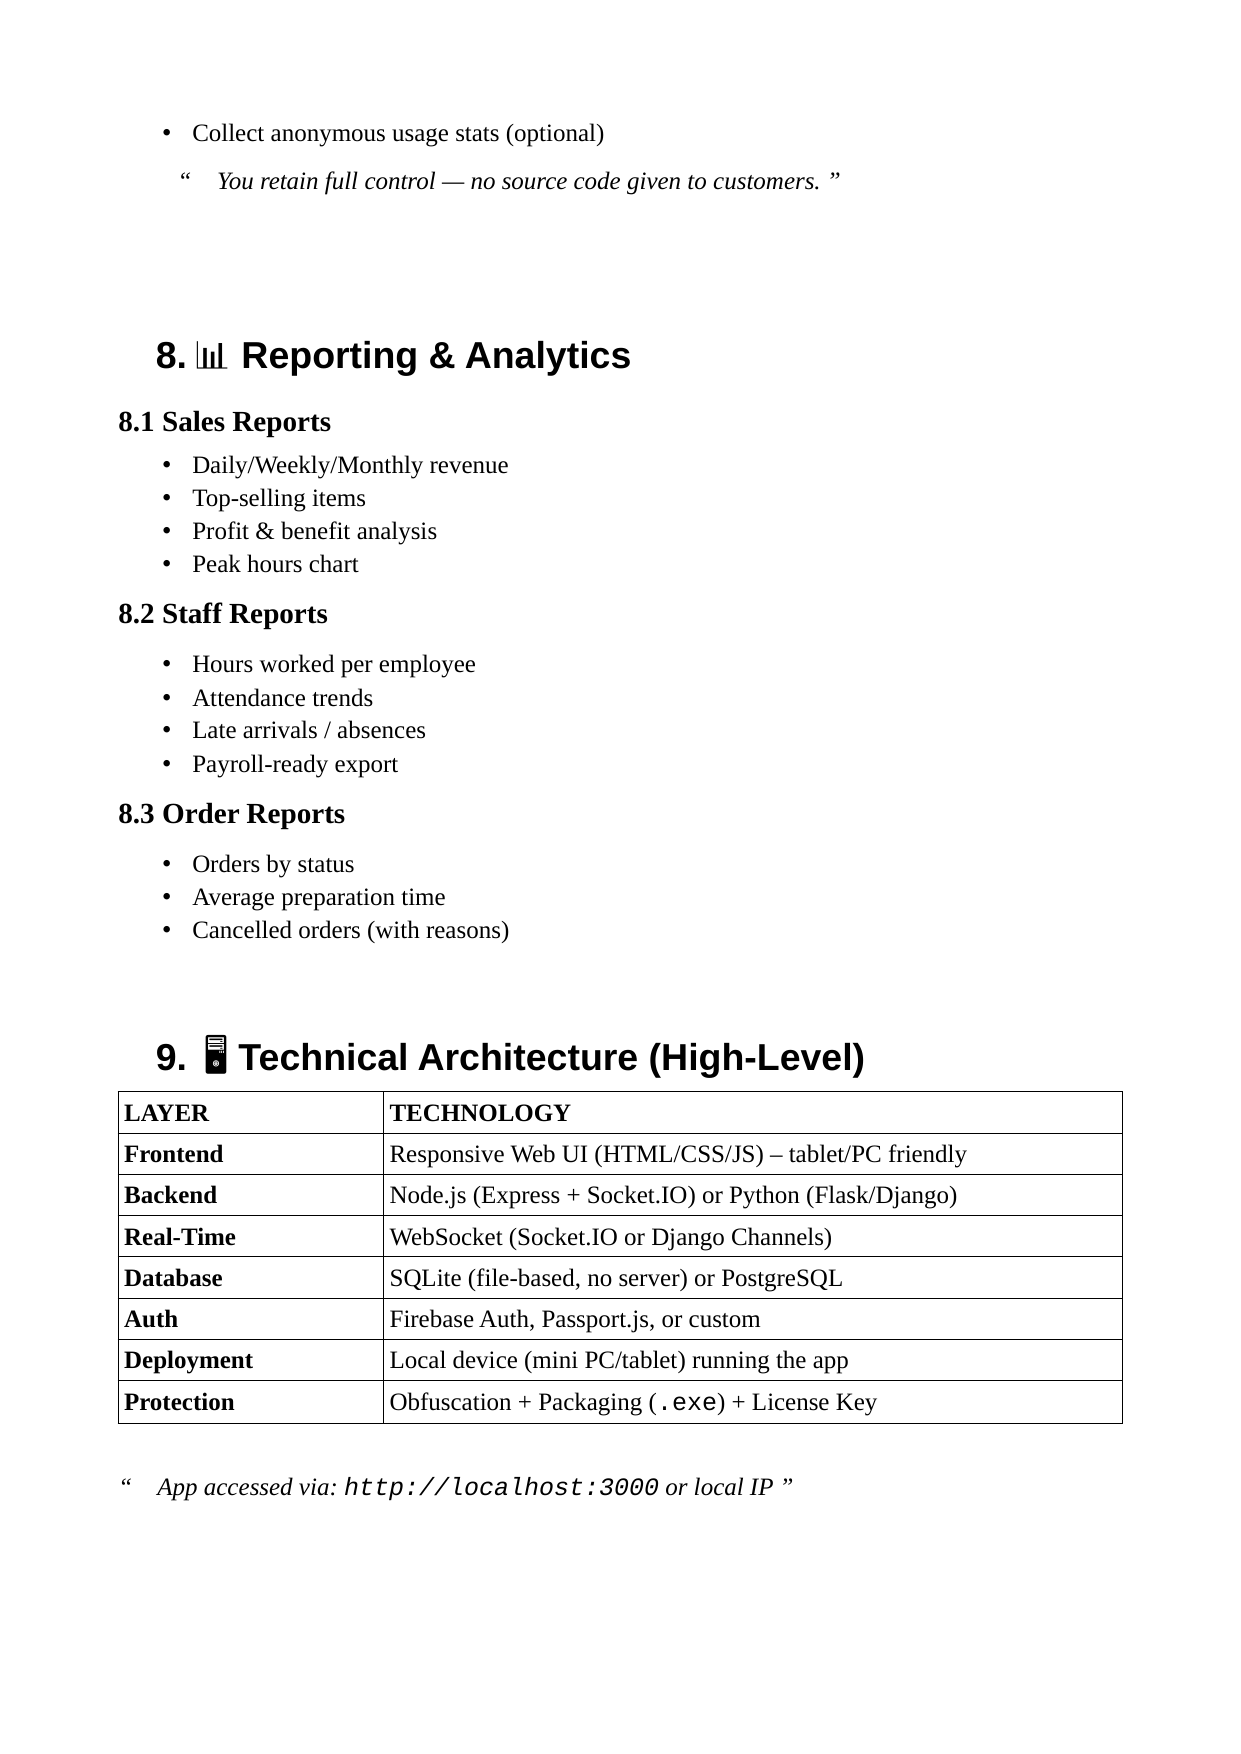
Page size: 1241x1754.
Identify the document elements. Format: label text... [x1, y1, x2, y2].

subtitle 8.2 Staff Reports [118, 596, 1122, 630]
text “🔐 You retain full control — no source code given to customers. ” [177, 166, 1063, 194]
list Hours worked per employee [162, 649, 1122, 678]
list Profit & benefit analysis [162, 516, 1122, 544]
subtitle 📊 Reporting & Analytics [156, 333, 1122, 377]
subtitle 8.1 Sales Reports [118, 404, 1122, 437]
list Average preparation time [162, 882, 1122, 911]
table_cell Deployment [119, 1340, 383, 1380]
table_cell Auth [119, 1299, 383, 1339]
table_header TECHNOLOGY [384, 1092, 1122, 1132]
table_header LAYER [119, 1092, 383, 1132]
table_cell Obfuscation + Packaging (.exe) + License Key [384, 1381, 1122, 1423]
list Daily/Weekly/Monthly revenue [162, 450, 1122, 478]
list Late arrivals / absences [162, 716, 1122, 744]
subtitle 🖥️ Technical Architecture (High-Level) [156, 1036, 1122, 1079]
table_cell Firebase Auth, Passport.js, or custom [384, 1299, 1122, 1339]
table_cell WebSocket (Socket.IO or Django Channels) [384, 1216, 1122, 1256]
list Cancelled orders (with reasons) [162, 915, 1122, 944]
subtitle 8.3 Order Reports [118, 796, 1122, 830]
table_cell SQLite (file-based, no server) or PostgreSQL [384, 1257, 1122, 1297]
list Attendance trends [162, 683, 1122, 711]
text “🌐 App accessed via: http://localhost:3000 or local IP ” [118, 1472, 1122, 1503]
table_cell Real-Time [119, 1216, 383, 1256]
list Top-selling items [162, 483, 1122, 512]
table_cell Local device (mini PC/tablet) running the app [384, 1340, 1122, 1380]
table_cell Responsive Web UI (HTML/CSS/JS) – tablet/PC friendly [384, 1134, 1122, 1174]
list Peak hours chart [162, 549, 1122, 578]
table_cell Frontend [119, 1134, 383, 1174]
list Collect anonymous usage stats (optional) [162, 118, 1122, 147]
list Orders by status [162, 849, 1122, 878]
table_cell Node.js (Express + Socket.IO) or Python (Flask/Django) [384, 1175, 1122, 1215]
table_cell Protection [119, 1381, 383, 1423]
table_cell Backend [119, 1175, 383, 1215]
list Payroll-ready export [162, 749, 1122, 777]
table_cell Database [119, 1257, 383, 1297]
